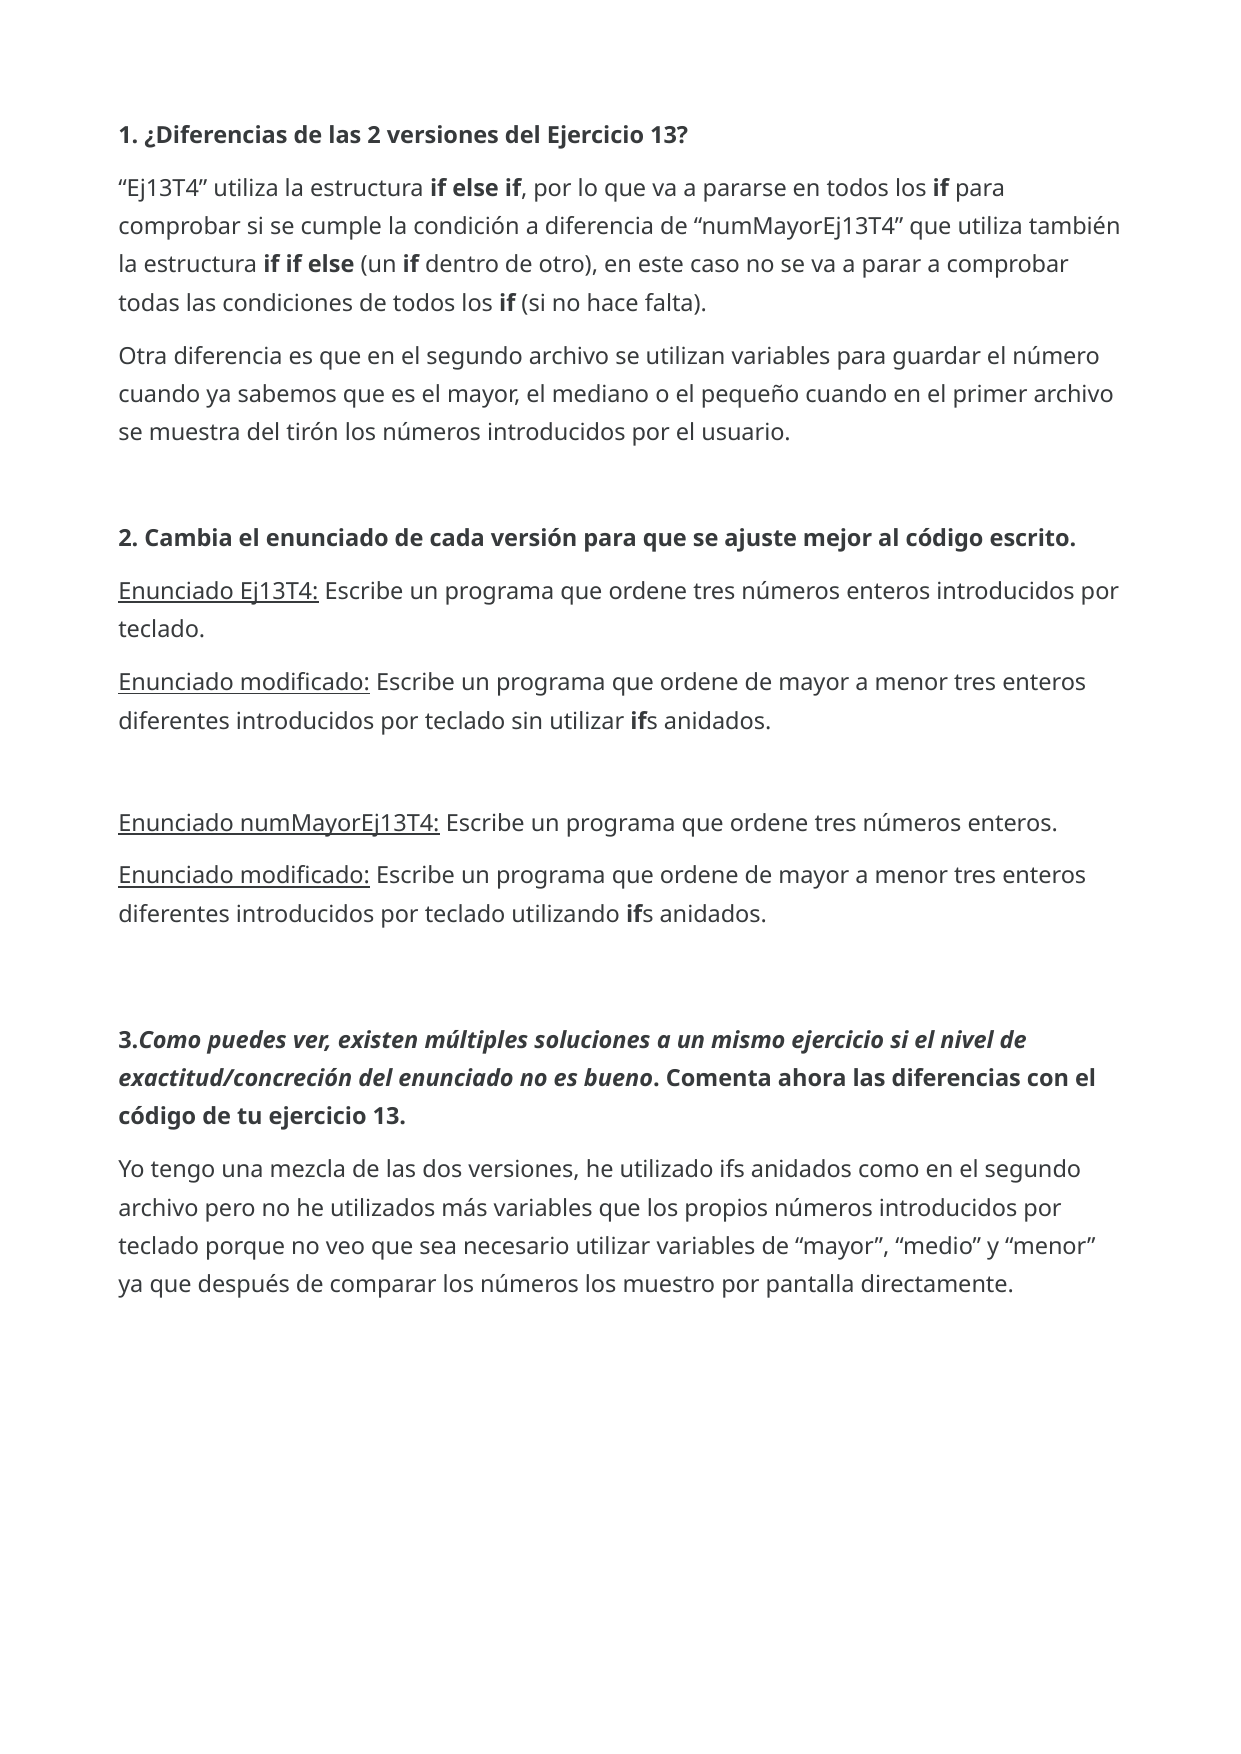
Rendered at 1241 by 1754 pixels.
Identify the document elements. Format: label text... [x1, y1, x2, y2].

text 1. ¿Diferencias de las 2 versiones del Ejercicio 13? [118, 118, 1122, 150]
text Enunciado modificado: Escribe un programa que ordene de mayor a menor tres enteros diferentes introducidos por teclado sin utilizar ifs anidados. [118, 666, 1122, 736]
text Enunciado numMayorEj13T4: Escribe un programa que ordene tres números enteros. [118, 806, 1122, 838]
text Enunciado modificado: Escribe un programa que ordene de mayor a menor tres enteros diferentes introducidos por teclado utilizando ifs anidados. [118, 859, 1122, 929]
text Otra diferencia es que en el segundo archivo se utilizan variables para guardar el número cuando ya sabemos que es el mayor, el mediano o el pequeño cuando en el primer archivo se muestra del tirón los números introducidos por el usuario. [118, 339, 1122, 448]
text Enunciado Ej13T4: Escribe un programa que ordene tres números enteros introducidos por teclado. [118, 574, 1122, 645]
text Yo tengo una mezcla de las dos versiones, he utilizado ifs anidados como en el segundo archivo pero no he utilizados más variables que los propios números introducidos por teclado porque no veo que sea necesario utilizar variables de “mayor”, “medio” y “menor” ya que después de comparar los números los muestro por pantalla directamente. [118, 1152, 1122, 1299]
text “Ej13T4” utiliza la estructura if else if, por lo que va a pararse en todos los if para comprobar si se cumple la condición a diferencia de “numMayorEj13T4” que utiliza también la estructura if if else (un if dentro de otro), en este caso no se va a parar a comprobar todas las condiciones de todos los if (si no hace falta). [118, 171, 1122, 318]
text 3.Como puedes ver, existen múltiples soluciones a un mismo ejercicio si el nivel de exactitud/concreción del enunciado no es bueno. Comenta ahora las diferencias con el código de tu ejercicio 13. [118, 950, 1122, 1132]
text 2. Cambia el enunciado de cada versión para que se ajuste mejor al código escrito. [118, 521, 1122, 553]
